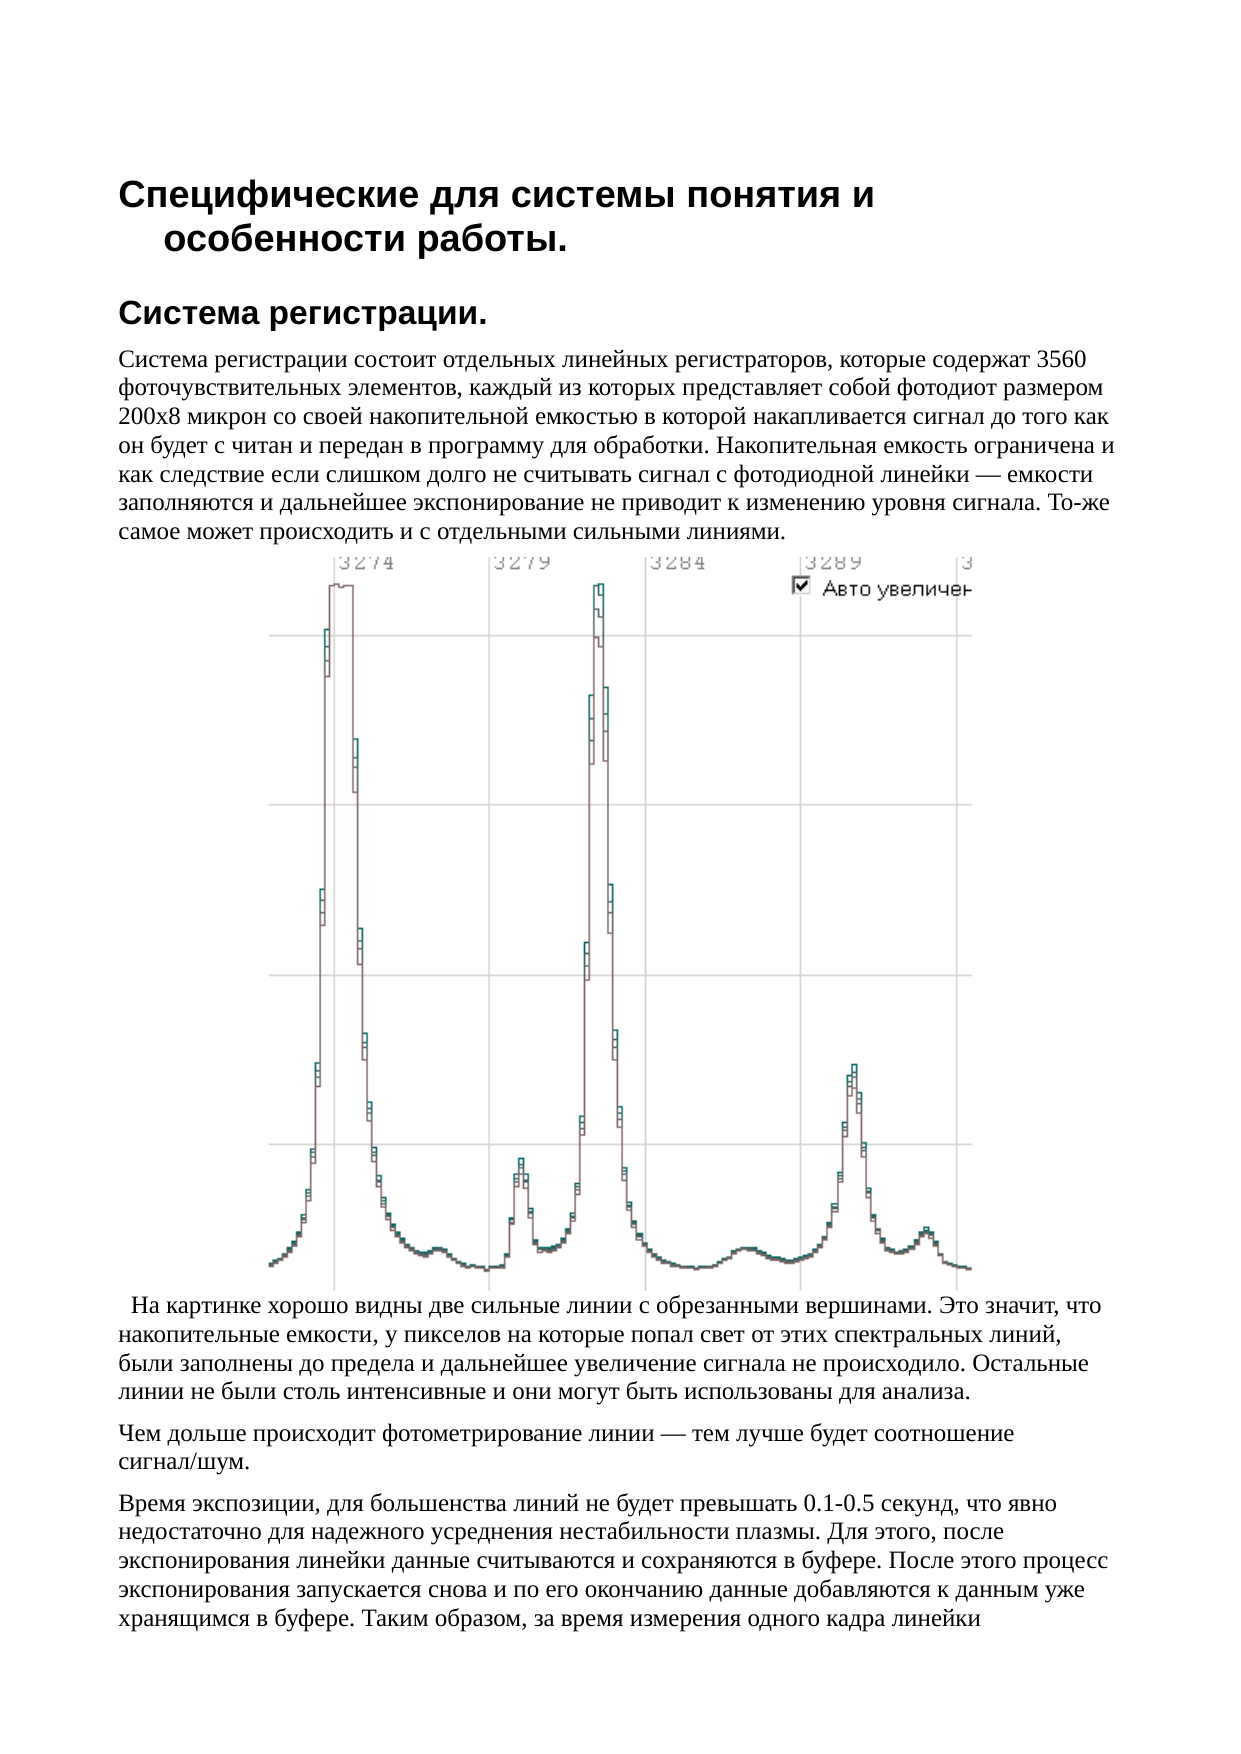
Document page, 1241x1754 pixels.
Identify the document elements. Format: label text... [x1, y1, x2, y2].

picture [268, 557, 972, 1291]
text На картинке хорошо видны две сильные линии с обрезанными вершинами. Это значит, что накопительные емкости, у пикселов на которые попал свет от этих спектральных линий, были заполнены до предела и дальнейшее увеличение сигнала не происходило. Остальные линии не были столь интенсивные и они могут быть использованы для анализа. [118, 557, 1122, 1405]
text Система регистрации состоит отдельных линейных регистраторов, которые содержат 3560 фоточувствительных элементов, каждый из которых представляет собой фотодиот размером 200х8 микрон со своей накопительной емкостью в которой накапливается сигнал до того как он будет с читан и передан в программу для обработки. Накопительная емкость ограничена и как следствие если слишком долго не считывать сигнал с фотодиодной линейки — емкости заполняются и дальнейшее экспонирование не приводит к изменению уровня сигнала. То-же самое может происходить и с отдельными сильными линиями. [118, 344, 1122, 545]
subtitle Специфические для системы понятия и особенности работы. [118, 172, 1122, 259]
subtitle Система регистрации. [118, 292, 1122, 331]
text Чем дольше происходит фотометрирование линии — тем лучше будет соотношение сигнал/шум. [118, 1418, 1122, 1475]
text Время экспозиции, для большенства линий не будет превышать 0.1-0.5 секунд, что явно недостаточно для надежного усреднения нестабильности плазмы. Для этого, после экспонирования линейки данные считываются и сохраняются в буфере. После этого процесс экспонирования запускается снова и по его окончанию данные добавляются к данным уже хранящимся в буфере. Таким образом, за время измерения одного кадра линейки [118, 1488, 1122, 1631]
